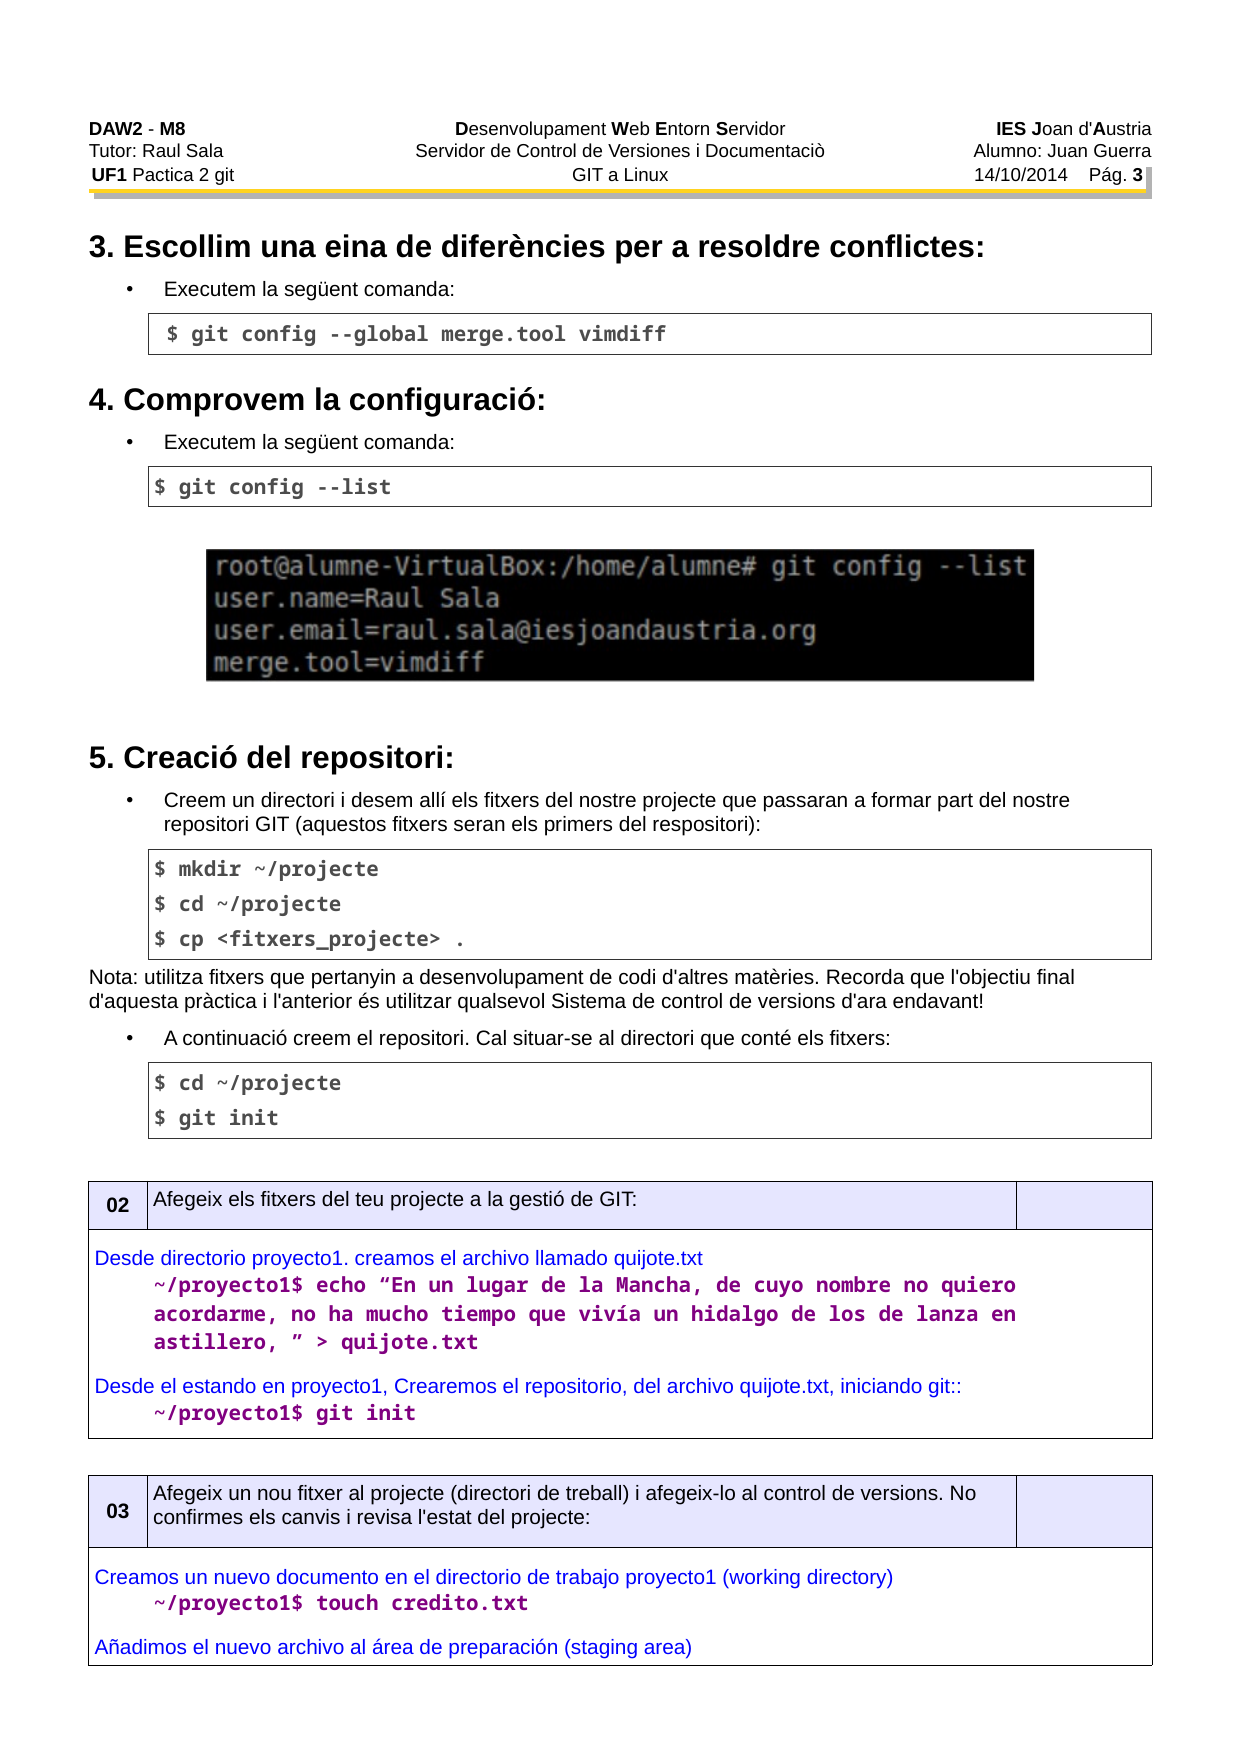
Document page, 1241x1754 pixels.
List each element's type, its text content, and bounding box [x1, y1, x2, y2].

list Executem la següent comanda: [126, 277, 1152, 301]
table_header Afegeix els fitxers del teu projecte a la gestió de GIT: [148, 1182, 1016, 1229]
text $ cd ~/projecte [149, 1063, 1151, 1097]
list A continuació creem el repositori. Cal situar-se al directori que conté els fitxers: [126, 1026, 1152, 1050]
text $ git config --list [149, 467, 1151, 506]
table_cell Desde directorio proyecto1. creamos el archivo llamado quijote.txt ~/proyecto1$ echo “En un lugar de la Mancha, de cuyo nombre no quiero acordarme, no ha mucho tiempo que vivía un hidalgo de los de lanza en astillero, ” > quijote.txt Desde el estando en proyecto1, Crearemos el repositorio, del archivo quijote.txt, iniciando git:: ~/proyecto1$ git init [89, 1230, 1152, 1438]
table_header Afegeix un nou fitxer al projecte (directori de treball) i afegeix-lo al control de versions. No confirmes els canvis i revisa l'estat del projecte: [148, 1476, 1016, 1547]
text $ cp <fitxers_projecte> . [149, 918, 1151, 959]
text $ cd ~/projecte [149, 883, 1151, 918]
text $ git init [149, 1097, 1151, 1138]
subtitle 3. Escollim una eina de diferències per a resoldre conflictes: [88, 228, 1152, 264]
table_header 02 [89, 1182, 147, 1229]
list Executem la següent comanda: [126, 429, 1152, 453]
table_cell Creamos un nuevo documento en el directorio de trabajo proyecto1 (working directory) ~/proyecto1$ touch credito.txt Añadimos el nuevo archivo al área de preparación (staging area) [89, 1548, 1152, 1665]
text Nota: utilitza fitxers que pertanyin a desenvolupament de codi d'altres matèries. Recorda que l'objectiu final d'aquesta pràctica i l'anterior és utilitzar qualsevol Sistema de control de versions d'ara endavant! [88, 965, 1152, 1013]
text $ mkdir ~/projecte [149, 850, 1151, 883]
subtitle 4. Comprovem la configuració: [88, 381, 1152, 417]
table_header 03 [89, 1476, 147, 1547]
table_header [1017, 1182, 1152, 1229]
text $ git config --global merge.tool vimdiff [149, 314, 1151, 354]
subtitle 5. Creació del repositori: [88, 739, 1152, 775]
list Creem un directori i desem allí els fitxers del nostre projecte que passaran a formar part del nostre repositori GIT (aquestos fitxers seran els primers del respositori): [126, 788, 1152, 836]
picture [206, 549, 1035, 682]
table_header [1017, 1476, 1152, 1547]
